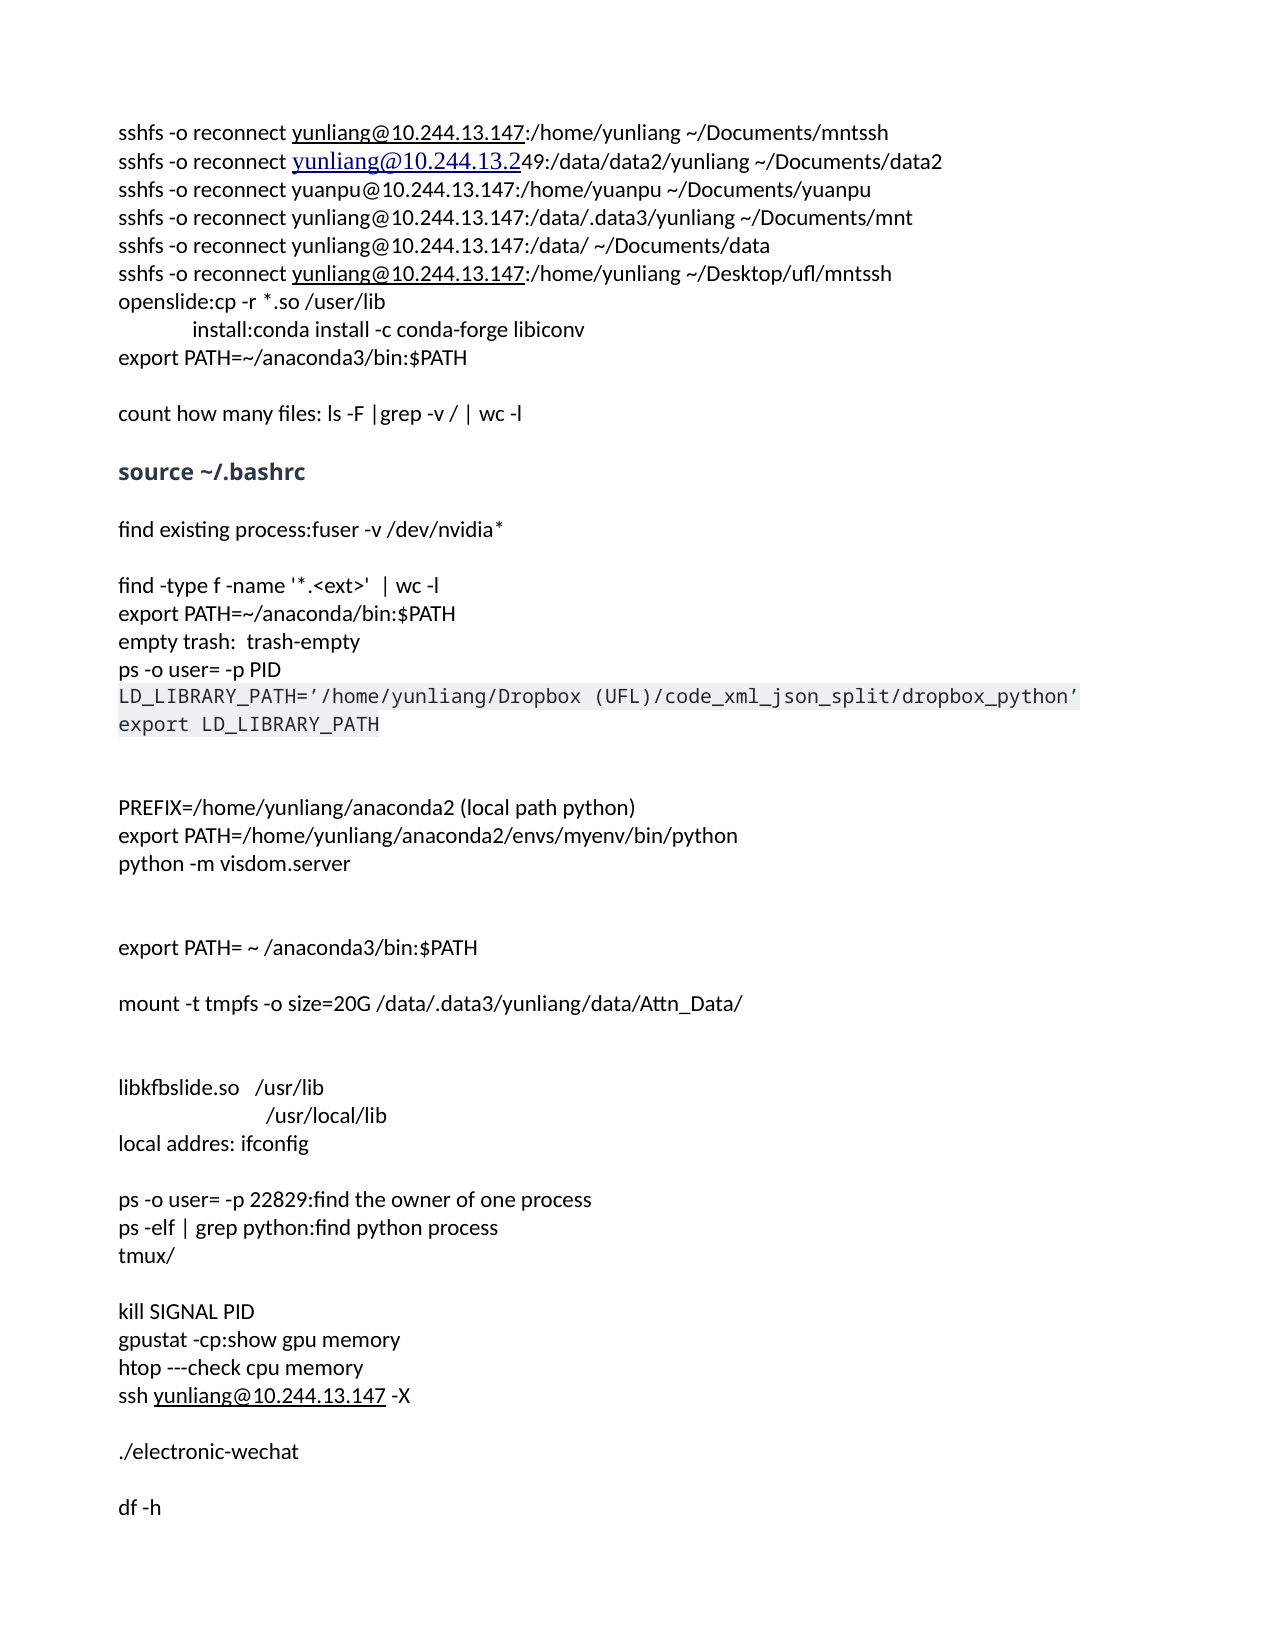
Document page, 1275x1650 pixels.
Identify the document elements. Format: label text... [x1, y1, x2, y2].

text ./electronic-wechat [118, 1437, 1157, 1465]
text tmux/ [118, 1241, 1157, 1269]
text empty trash: trash-empty [118, 627, 1157, 655]
text openslide:cp -r *.so /user/lib [118, 287, 1157, 315]
text sshfs -o reconnect yunliang@10.244.13.147:/data/.data3/yunliang ~/Documents/mnt [118, 203, 1157, 231]
text sshfs -o reconnect yunliang@10.244.13.147:/home/yunliang ~/Documents/mntssh [118, 118, 1157, 146]
text ps -o user= -p 22829:find the owner of one process [118, 1185, 1157, 1213]
text libkfbslide.so /usr/lib [118, 1073, 1157, 1101]
text source ~/.bashrc [118, 455, 1157, 487]
text PREFIX=/home/yunliang/anaconda2 (local path python) [118, 793, 1157, 821]
text export LD_LIBRARY_PATH [118, 710, 1157, 737]
text count how many files: ls -F |grep -v / | wc -l [118, 399, 1157, 427]
text mount -t tmpfs -o size=20G /data/.data3/yunliang/data/Attn_Data/ [118, 989, 1157, 1017]
text find -type f -name '*.<ext>' | wc -l [118, 571, 1157, 599]
text sshfs -o reconnect yunliang@10.244.13.147:/data/ ~/Documents/data [118, 231, 1157, 259]
text local addres: ifconfig [118, 1129, 1157, 1157]
text find existing process:fuser -v /dev/nvidia* [118, 515, 1157, 543]
text sshfs -o reconnect yunliang@10.244.13.147:/home/yunliang ~/Desktop/ufl/mntssh [118, 259, 1157, 287]
text ssh yunliang@10.244.13.147 -X [118, 1381, 1157, 1409]
text gpustat -cp:show gpu memory [118, 1325, 1157, 1353]
text sshfs -o reconnect yunliang@10.244.13.249:/data/data2/yunliang ~/Documents/data2 [118, 146, 1157, 175]
text kill SIGNAL PID [118, 1297, 1157, 1325]
text export PATH=~/anaconda/bin:$PATH [118, 599, 1157, 627]
text install:conda install -c conda-forge libiconv [118, 315, 1157, 343]
text python -m visdom.server [118, 849, 1157, 877]
text export PATH= ~ /anaconda3/bin:$PATH [118, 933, 1157, 961]
text htop ---check cpu memory [118, 1353, 1157, 1381]
text sshfs -o reconnect yuanpu@10.244.13.147:/home/yuanpu ~/Documents/yuanpu [118, 175, 1157, 203]
text /usr/local/lib [118, 1101, 1157, 1129]
text ps -o user= -p PID [118, 655, 1157, 683]
text export PATH=~/anaconda3/bin:$PATH [118, 343, 1157, 371]
text df -h [118, 1493, 1157, 1521]
text LD_LIBRARY_PATH=’/home/yunliang/Dropbox (UFL)/code_xml_json_split/dropbox_python’ [118, 683, 1157, 710]
text ps -elf | grep python:find python process [118, 1213, 1157, 1241]
text export PATH=/home/yunliang/anaconda2/envs/myenv/bin/python [118, 821, 1157, 849]
